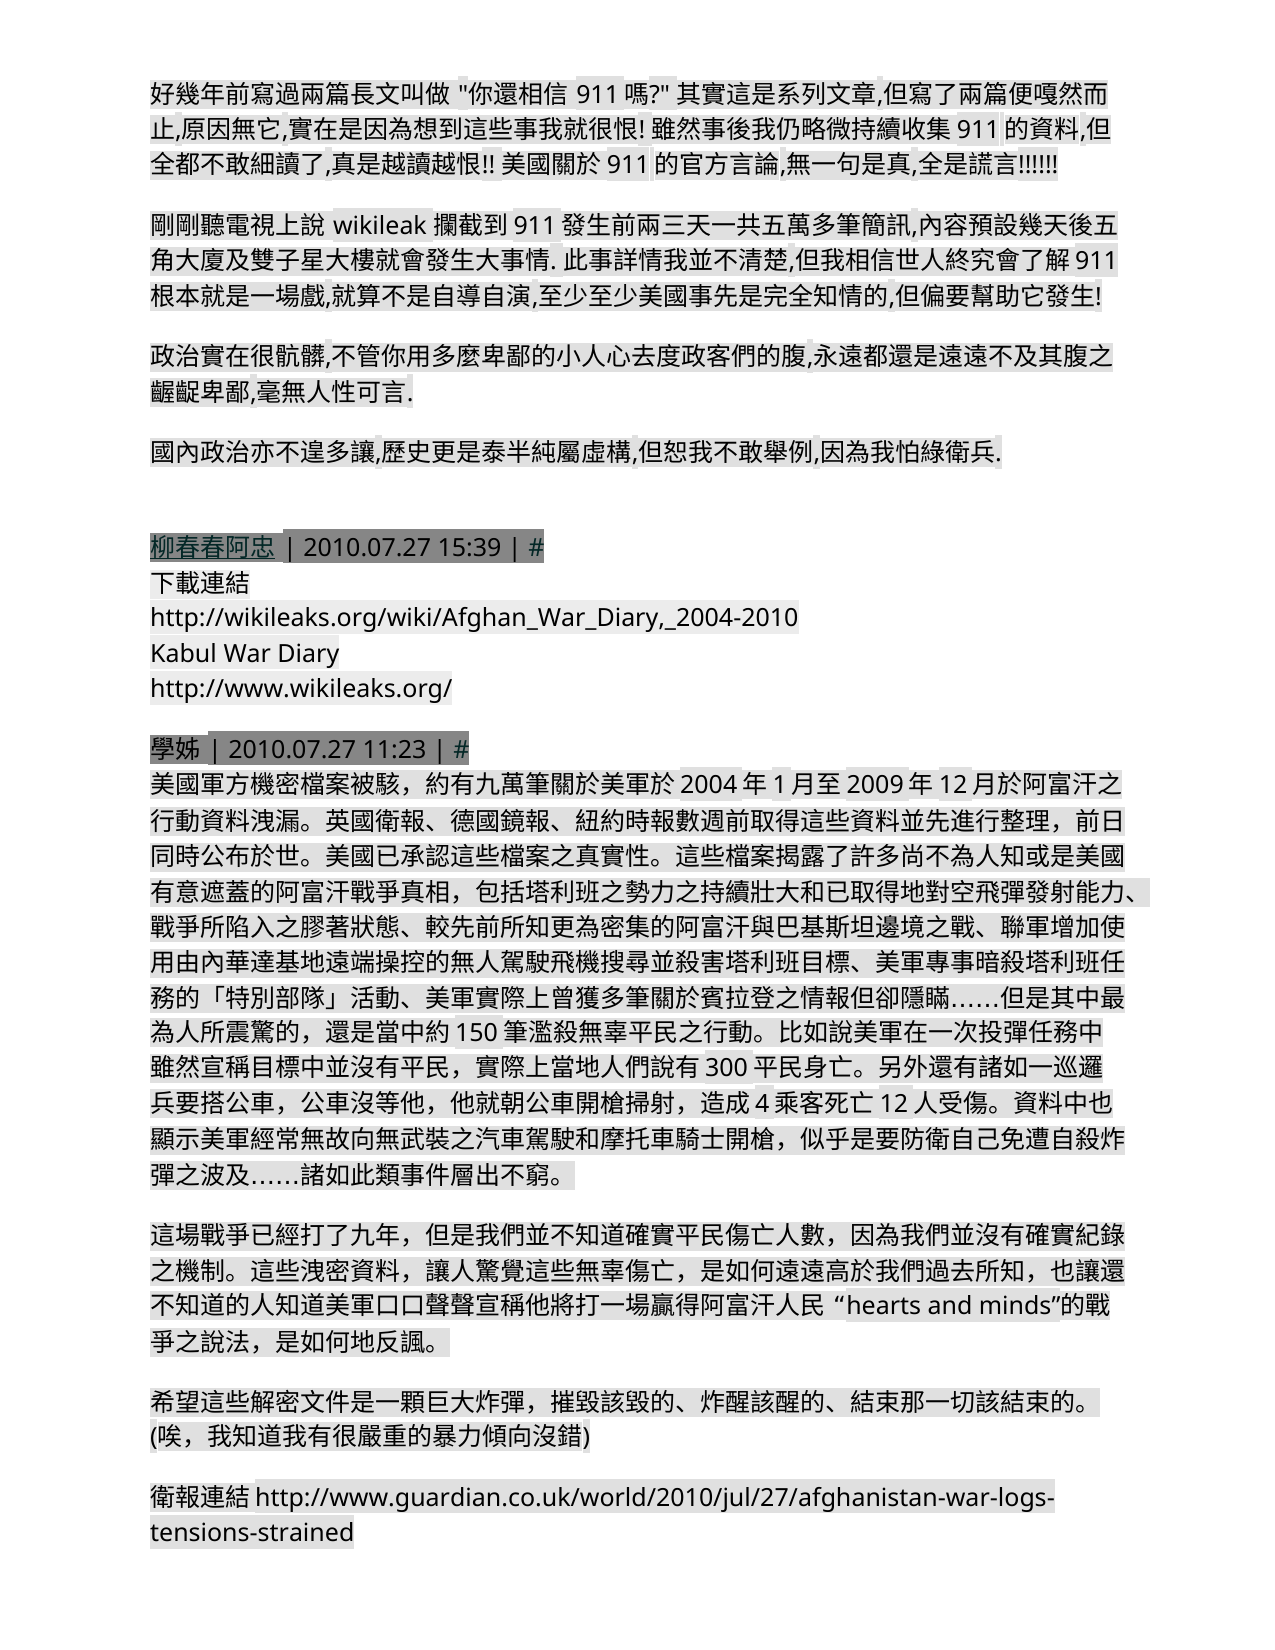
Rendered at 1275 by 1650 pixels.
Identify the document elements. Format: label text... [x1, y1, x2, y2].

text 學姊 | 2010.07.27 11:23 | # [150, 730, 1125, 765]
text 美國軍方機密檔案被駭，約有九萬筆關於美軍於2004年1月至2009年12月於阿富汗之行動資料洩漏。英國衛報、德國鏡報、紐約時報數週前取得這些資料並先進行整理，前日同時公布於世。美國已承認這些檔案之真實性。這些檔案揭露了許多尚不為人知或是美國有意遮蓋的阿富汗戰爭真相，包括塔利班之勢力之持續壯大和已取得地對空飛彈發射能力、戰爭所陷入之膠著狀態、較先前所知更為密集的阿富汗與巴基斯坦邊境之戰、聯軍增加使用由內華達基地遠端操控的無人駕駛飛機搜尋並殺害塔利班目標、美軍專事暗殺塔利班任務的「特別部隊」活動、美軍實際上曾獲多筆關於賓拉登之情報但卻隱瞞……但是其中最為人所震驚的，還是當中約150筆濫殺無辜平民之行動。比如說美軍在一次投彈任務中雖然宣稱目標中並沒有平民，實際上當地人們說有300平民身亡。另外還有諸如一巡邏兵要搭公車，公車沒等他，他就朝公車開槍掃射，造成4乘客死亡12人受傷。資料中也顯示美軍經常無故向無武裝之汽車駕駛和摩托車騎士開槍，似乎是要防衛自己免遭自殺炸彈之波及……諸如此類事件層出不窮。 [150, 765, 1125, 1190]
text 下載連結 http://wikileaks.org/wiki/Afghan_War_Diary,_2004-2010 Kabul War Diary http://www.wikileaks.org/ [150, 563, 1125, 705]
text 好幾年前寫過兩篇長文叫做 "你還相信 911嗎?" 其實這是系列文章,但寫了兩篇便嘎然而止,原因無它,實在是因為想到這些事我就很恨! 雖然事後我仍略微持續收集911的資料,但全都不敢細讀了,真是越讀越恨!! 美國關於911的官方言論,無一句是真,全是謊言!!!!!! [150, 75, 1125, 181]
text 衛報連結http://www.guardian.co.uk/world/2010/jul/27/afghanistan-war-logs-tensions-strained [150, 1478, 1125, 1549]
text 政治實在很骯髒,不管你用多麼卑鄙的小人心去度政客們的腹,永遠都還是遠遠不及其腹之齷齪卑鄙,毫無人性可言. [150, 337, 1125, 408]
text 希望這些解密文件是一顆巨大炸彈，摧毀該毀的、炸醒該醒的、結束那一切該結束的。(唉，我知道我有很嚴重的暴力傾向沒錯) [150, 1382, 1125, 1453]
text 這場戰爭已經打了九年，但是我們並不知道確實平民傷亡人數，因為我們並沒有確實紀錄之機制。這些洩密資料，讓人驚覺這些無辜傷亡，是如何遠遠高於我們過去所知，也讓還不知道的人知道美軍口口聲聲宣稱他將打一場贏得阿富汗人民 “hearts and minds”的戰爭之說法，是如何地反諷。 [150, 1215, 1125, 1357]
text 柳春春阿忠 | 2010.07.27 15:39 | # [150, 528, 1125, 563]
text 國內政治亦不遑多讓,歷史更是泰半純屬虛構,但恕我不敢舉例,因為我怕綠衛兵. [150, 433, 1125, 469]
text 剛剛聽電視上說 wikileak 攔截到911發生前兩三天一共五萬多筆簡訊,內容預設幾天後五角大廈及雙子星大樓就會發生大事情. 此事詳情我並不清楚,但我相信世人終究會了解911根本就是一場戲,就算不是自導自演,至少至少美國事先是完全知情的,但偏要幫助它發生! [150, 206, 1125, 312]
